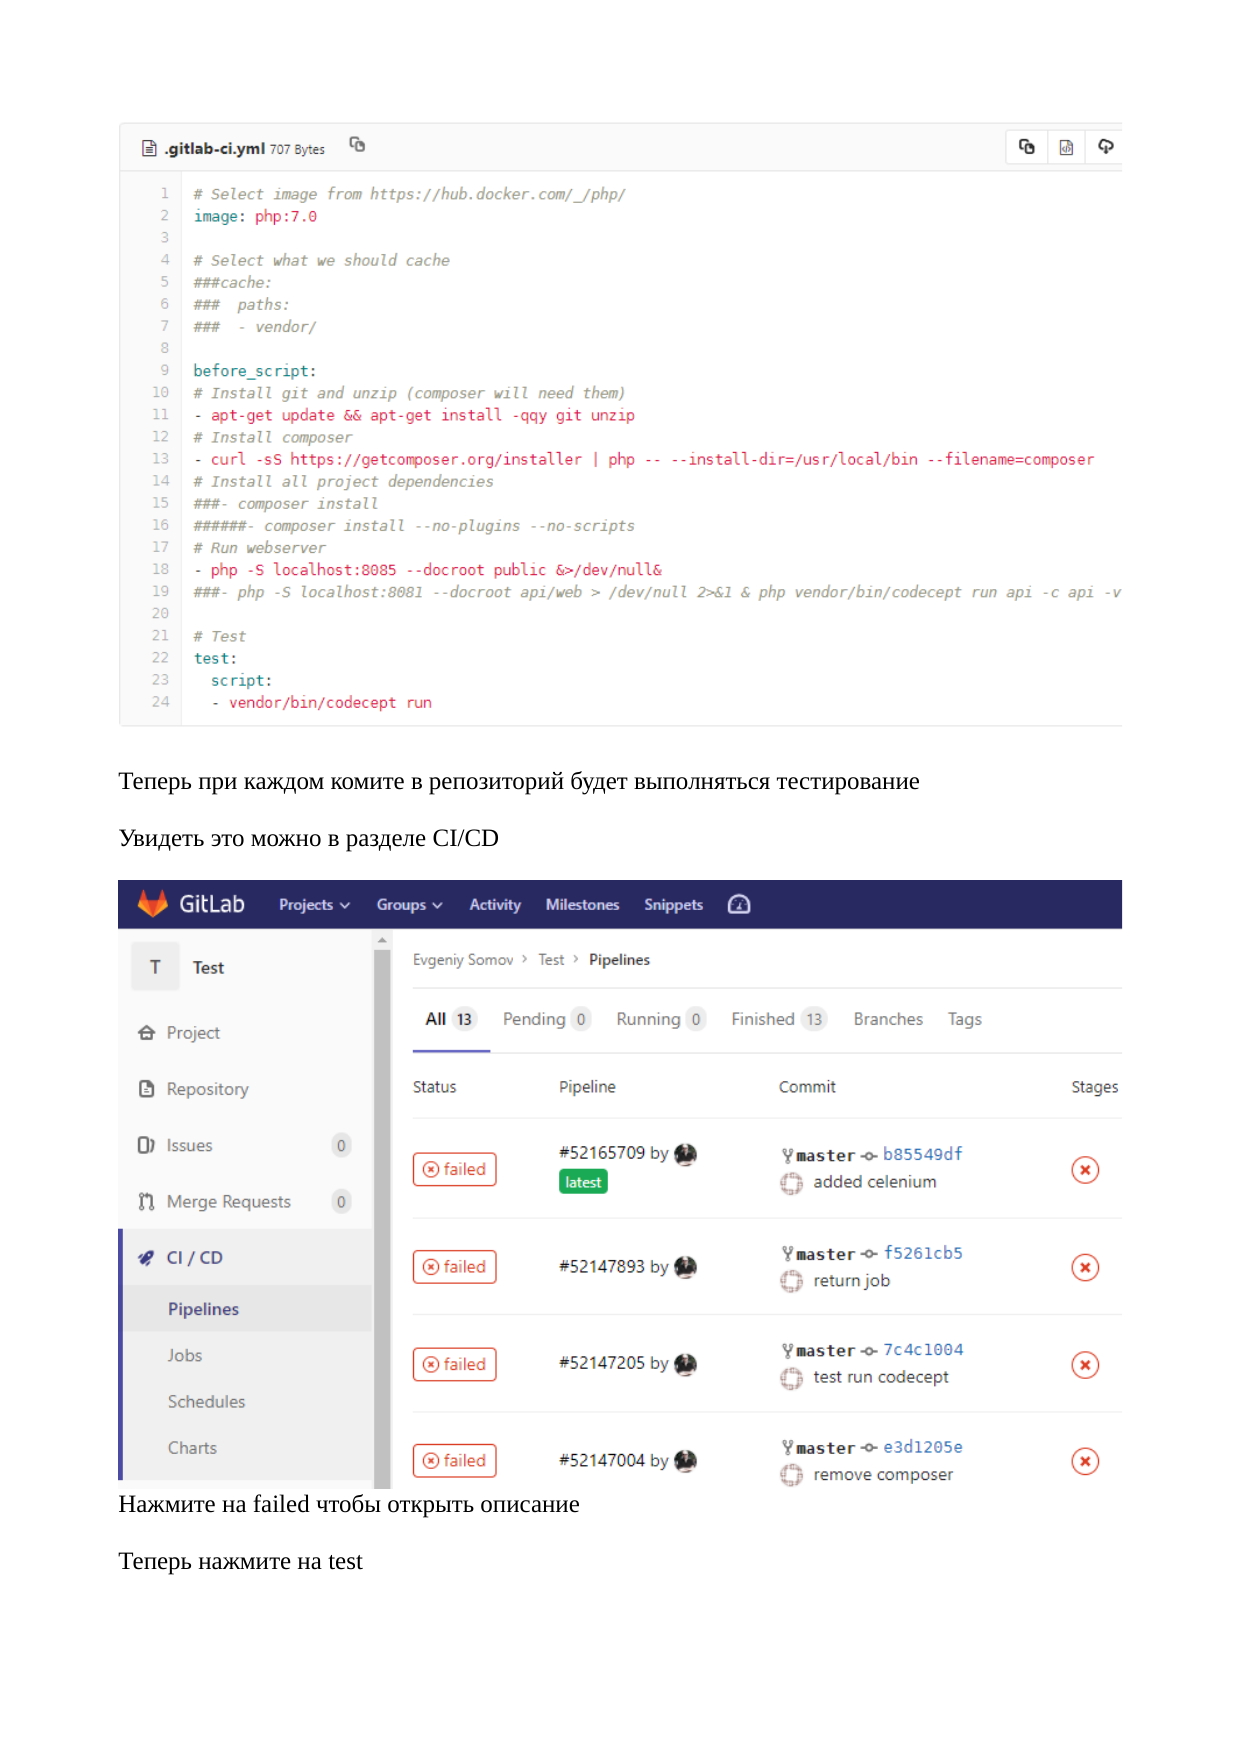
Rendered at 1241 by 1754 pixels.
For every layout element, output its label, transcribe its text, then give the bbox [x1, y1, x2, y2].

text Теперь при каждом комите в репозиторий будет выполняться тестирование [118, 766, 1122, 794]
picture [118, 880, 1123, 1489]
text Теперь нажмите на test [118, 1546, 1122, 1575]
text Увидеть это можно в разделе CI/CD [118, 823, 1122, 852]
text Нажмите на failed чтобы открыть описание [118, 1489, 1122, 1517]
picture [118, 118, 1123, 737]
